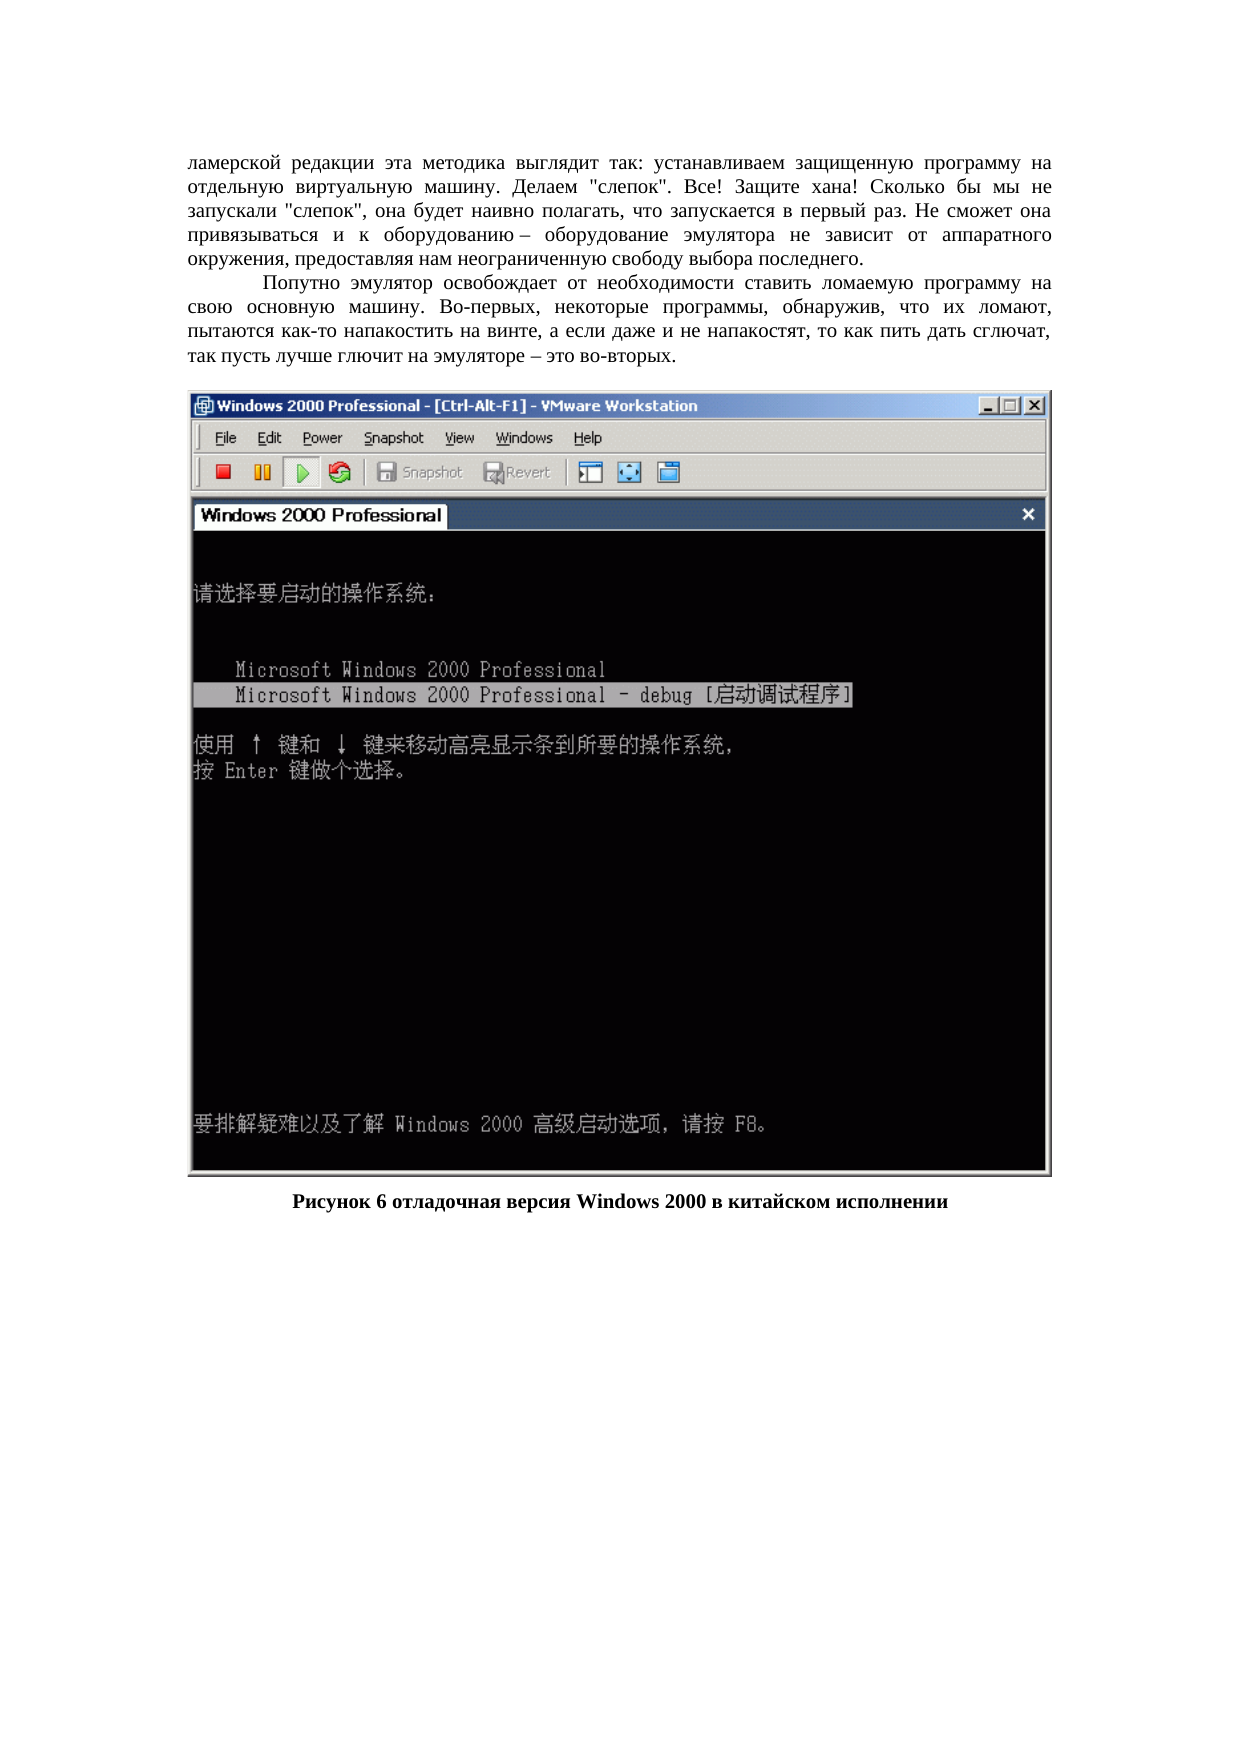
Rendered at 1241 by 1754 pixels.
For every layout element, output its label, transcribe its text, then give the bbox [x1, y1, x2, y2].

text Попутно эмулятор освобождает от необходимости ставить ломаемую программу на свою основную машину. Во-первых, некоторые программы, обнаружив, что их ломают, пытаются как-то напакостить на винте, а если даже и не напакостят, то как пить дать сглючат, так пусть лучше глючит на эмуляторе – это во-вторых. [187, 270, 1053, 367]
text ламерской редакции эта методика выглядит так: устанавливаем защищенную программу на отдельную виртуальную машину. Делаем "слепок". Все! Защите хана! Сколько бы мы не запускали "слепок", она будет наивно полагать, что запускается в первый раз. Не сможет она привязываться и к оборудованию – оборудование эмулятора не зависит от аппаратного окружения, предоставляя нам неограниченную свободу выбора последнего. [187, 150, 1053, 270]
text Рисунок 6 отладочная версия Windows 2000 в китайском исполнении [187, 1189, 1053, 1213]
picture [187, 390, 1052, 1177]
